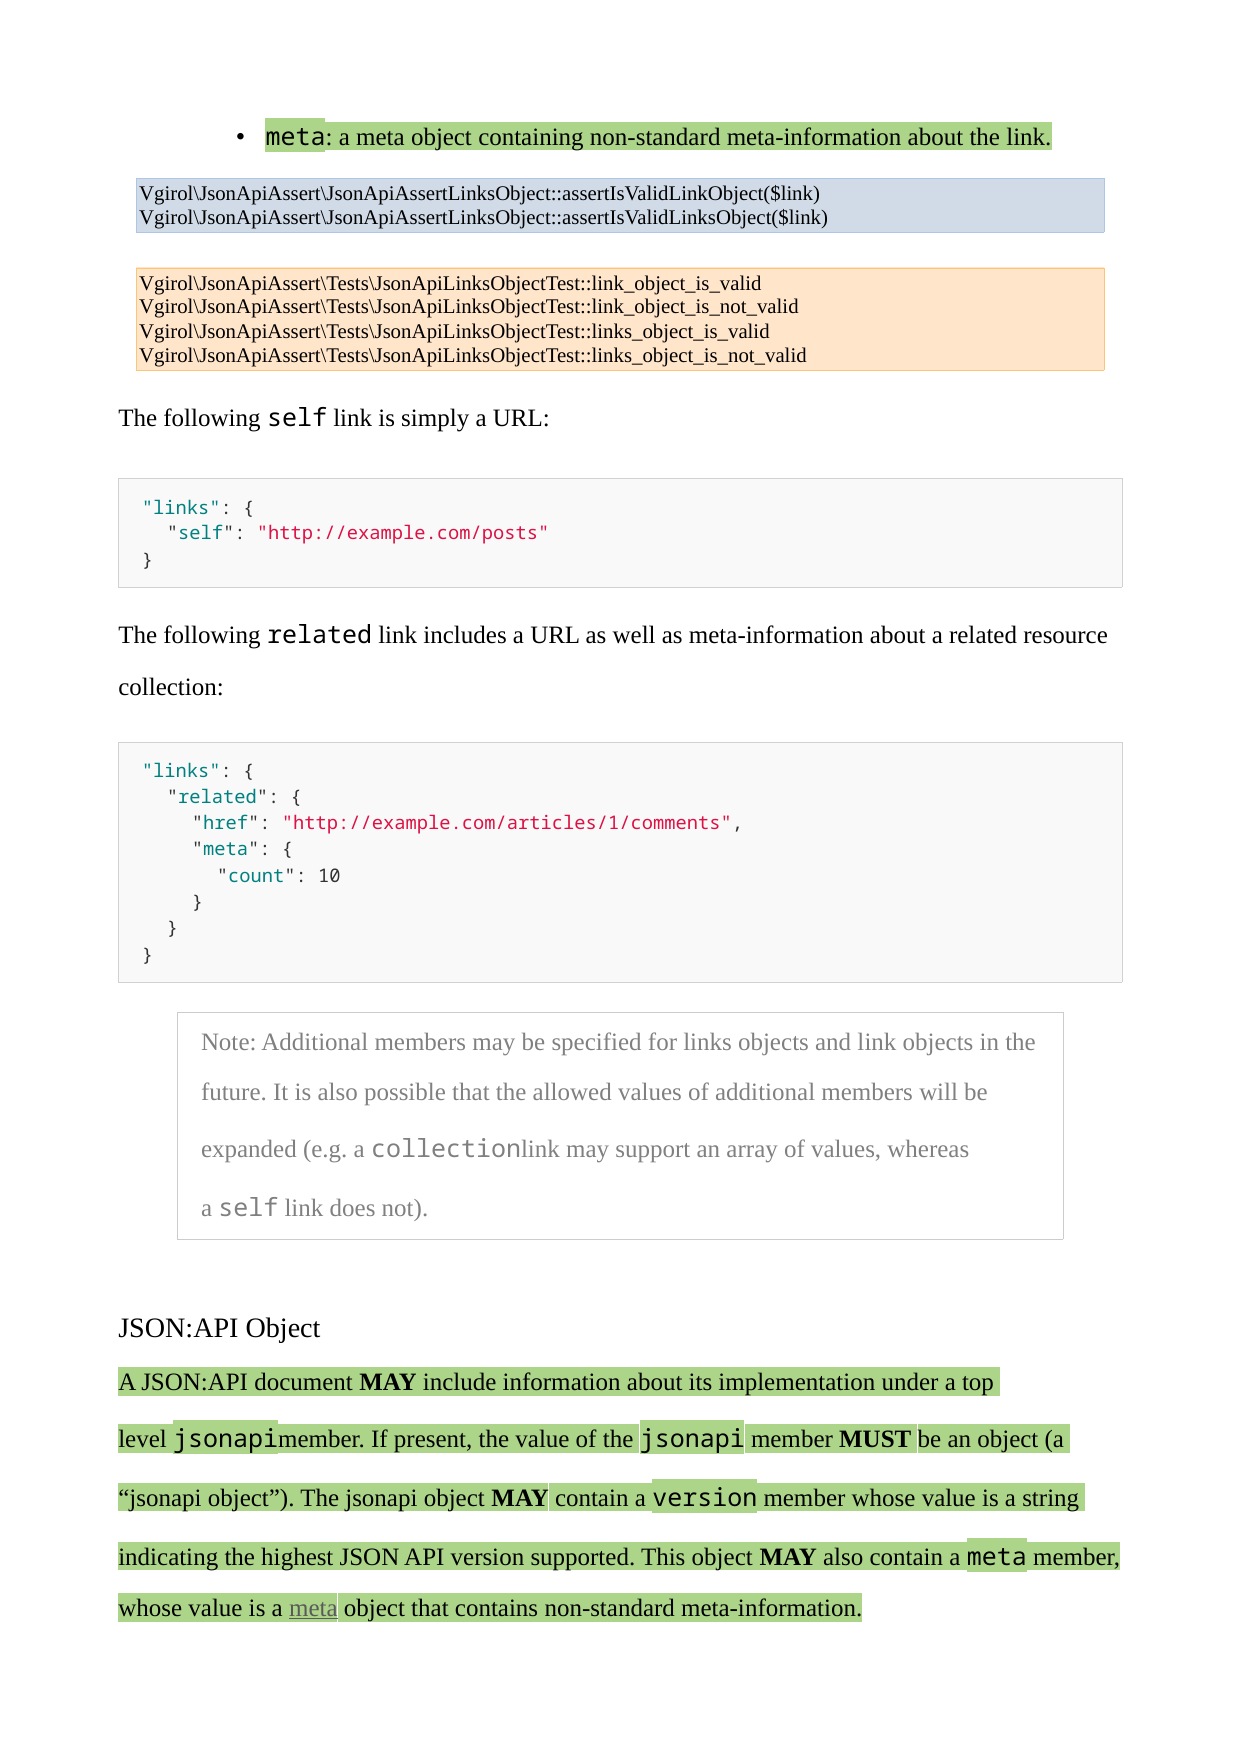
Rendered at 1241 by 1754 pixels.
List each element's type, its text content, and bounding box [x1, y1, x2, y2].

text A JSON:API document MAY include information about its implementation under a top level jsonapimember. If present, the value of the jsonapi member MUST be an object (a “jsonapi object”). The jsonapi object MAY contain a version member whose value is a string indicating the highest JSON API version supported. This object MAY also contain a meta member, whose value is a meta object that contains non-standard meta-information. [118, 1367, 1122, 1622]
text } [119, 530, 1122, 587]
list meta: a meta object containing non-standard meta-information about the link. [236, 118, 1122, 152]
subtitle JSON:API Object [118, 1311, 1122, 1343]
text } [119, 873, 1122, 899]
text Vgirol\JsonApiAssert\JsonApiAssertLinksObject::assertIsValidLinkObject($link) [137, 179, 1104, 202]
text The following related link includes a URL as well as meta-information about a related resource collection: [118, 617, 1122, 700]
text } [333, 873, 338, 881]
text "related": { [119, 767, 1122, 793]
text "href": "http://example.com/articles/1/comments", [119, 793, 1122, 820]
text Vgirol\JsonApiAssert\Tests\JsonApiLinksObjectTest::links_object_is_not_valid [137, 339, 1104, 370]
text Vgirol\JsonApiAssert\JsonApiAssertLinksObject::assertIsValidLinksObject($link) [137, 202, 1104, 232]
text "self": "http://example.com/posts" [119, 504, 1122, 530]
text The following self link is simply a URL: [118, 399, 1122, 433]
text "links": { [119, 743, 1122, 767]
text "count": 10 [119, 846, 1122, 873]
text } [119, 925, 1122, 982]
text } [242, 873, 248, 881]
text } [119, 899, 1122, 925]
text "links": { [119, 479, 1122, 504]
text "meta": { [119, 820, 1122, 846]
text Vgirol\JsonApiAssert\Tests\JsonApiLinksObjectTest::link_object_is_valid [137, 269, 1104, 291]
text Note: Additional members may be specified for links objects and link objects in the future. It is also possible that the allowed values of additional members will be expanded (e.g. a collectionlink may support an array of values, whereas a self link does not). [178, 1013, 1063, 1239]
text Vgirol\JsonApiAssert\Tests\JsonApiLinksObjectTest::links_object_is_valid [137, 316, 1104, 339]
text Vgirol\JsonApiAssert\Tests\JsonApiLinksObjectTest::link_object_is_not_valid [137, 291, 1104, 316]
